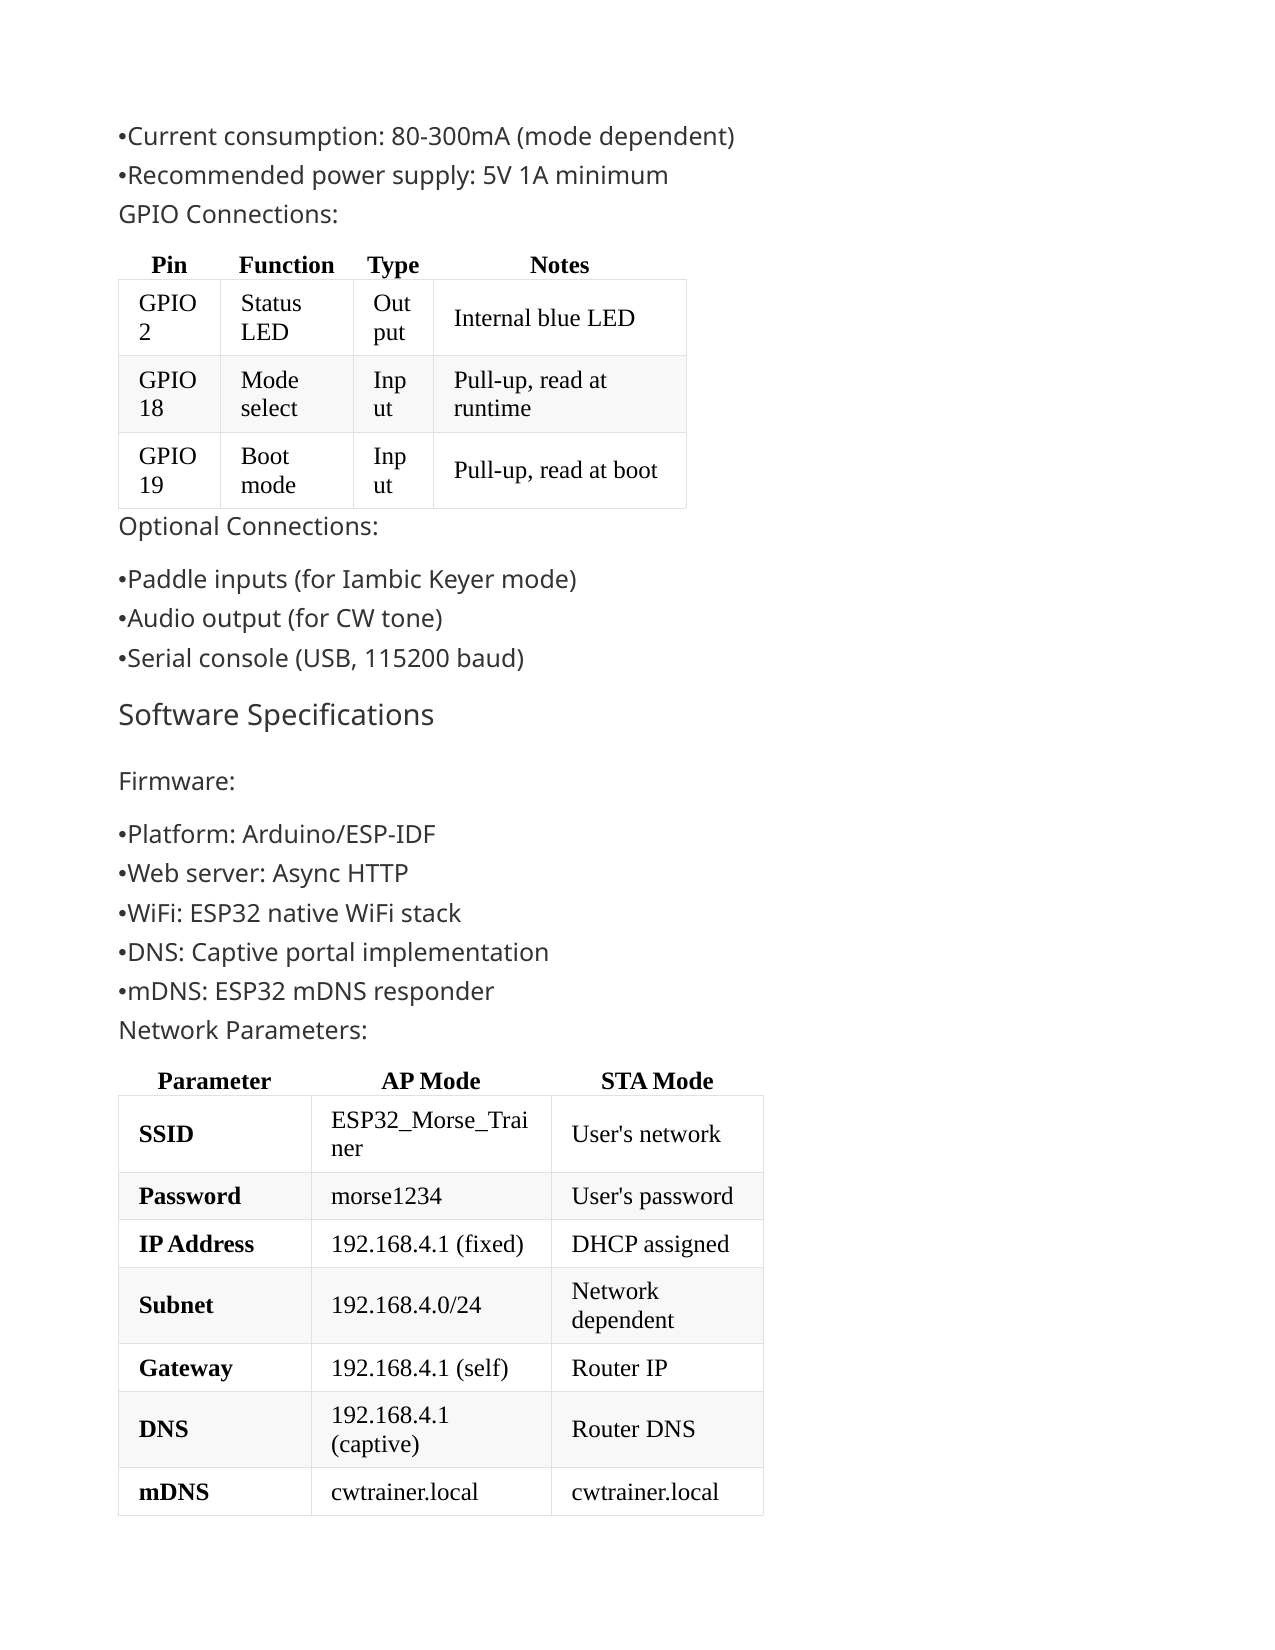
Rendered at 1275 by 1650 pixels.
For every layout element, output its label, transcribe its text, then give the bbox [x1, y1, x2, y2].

table_cell Status LED [221, 280, 353, 355]
list mDNS: ESP32 mDNS responder [118, 973, 1157, 1008]
table_cell morse1234 [312, 1173, 551, 1219]
table_header Notes [433, 250, 686, 279]
table_cell Output [354, 280, 433, 355]
list Web server: Async HTTP [118, 856, 1157, 890]
list Serial console (USB, 115200 baud) [118, 640, 1157, 674]
table_cell Internal blue LED [434, 280, 686, 355]
table_cell Boot mode [221, 433, 353, 508]
text Network Parameters: [118, 1013, 1157, 1047]
table_cell 192.168.4.0/24 [312, 1268, 551, 1343]
table_cell ESP32_Morse_Trainer [312, 1096, 551, 1172]
table_cell Router DNS [552, 1392, 763, 1467]
table_cell Network dependent [552, 1268, 763, 1343]
list Current consumption: 80-300mA (mode dependent) [118, 118, 1157, 152]
table_cell Pull-up, read at boot [434, 433, 686, 508]
list Recommended power supply: 5V 1A minimum [118, 157, 1157, 191]
table_cell GPIO 18 [119, 356, 220, 432]
text Optional Connections: [118, 508, 1157, 542]
table_cell GPIO 19 [119, 433, 220, 508]
table_cell Input [354, 356, 433, 432]
subtitle Software Specifications [118, 694, 1157, 734]
table_cell Input [354, 433, 433, 508]
table_cell cwtrainer.local [552, 1468, 763, 1515]
table_cell SSID [119, 1096, 311, 1172]
table_header Pin [118, 250, 220, 279]
table_cell DHCP assigned [552, 1220, 763, 1267]
table_header STA Mode [551, 1066, 763, 1095]
table_cell cwtrainer.local [312, 1468, 551, 1515]
list Platform: Arduino/ESP-IDF [118, 817, 1157, 851]
list Audio output (for CW tone) [118, 601, 1157, 635]
text Firmware: [118, 763, 1157, 797]
table_header AP Mode [311, 1066, 551, 1095]
list WiFi: ESP32 native WiFi stack [118, 895, 1157, 929]
table_cell Router IP [552, 1344, 763, 1391]
table_cell User's password [552, 1173, 763, 1219]
table_cell GPIO 2 [119, 280, 220, 355]
table_cell 192.168.4.1 (fixed) [312, 1220, 551, 1267]
table_cell User's network [552, 1096, 763, 1172]
table_cell Mode select [221, 356, 353, 432]
table_cell Password [119, 1173, 311, 1219]
table_cell 192.168.4.1 (captive) [312, 1392, 551, 1467]
table_cell IP Address [119, 1220, 311, 1267]
table_cell Subnet [119, 1268, 311, 1343]
table_cell DNS [119, 1392, 311, 1467]
table_header Function [220, 250, 353, 279]
table_cell 192.168.4.1 (self) [312, 1344, 551, 1391]
table_cell Gateway [119, 1344, 311, 1391]
list Paddle inputs (for Iambic Keyer mode) [118, 562, 1157, 596]
text GPIO Connections: [118, 196, 1157, 231]
table_header Parameter [118, 1066, 311, 1095]
list DNS: Captive portal implementation [118, 934, 1157, 968]
table_header Type [353, 250, 433, 279]
table_cell mDNS [119, 1468, 311, 1515]
table_cell Pull-up, read at runtime [434, 356, 686, 432]
